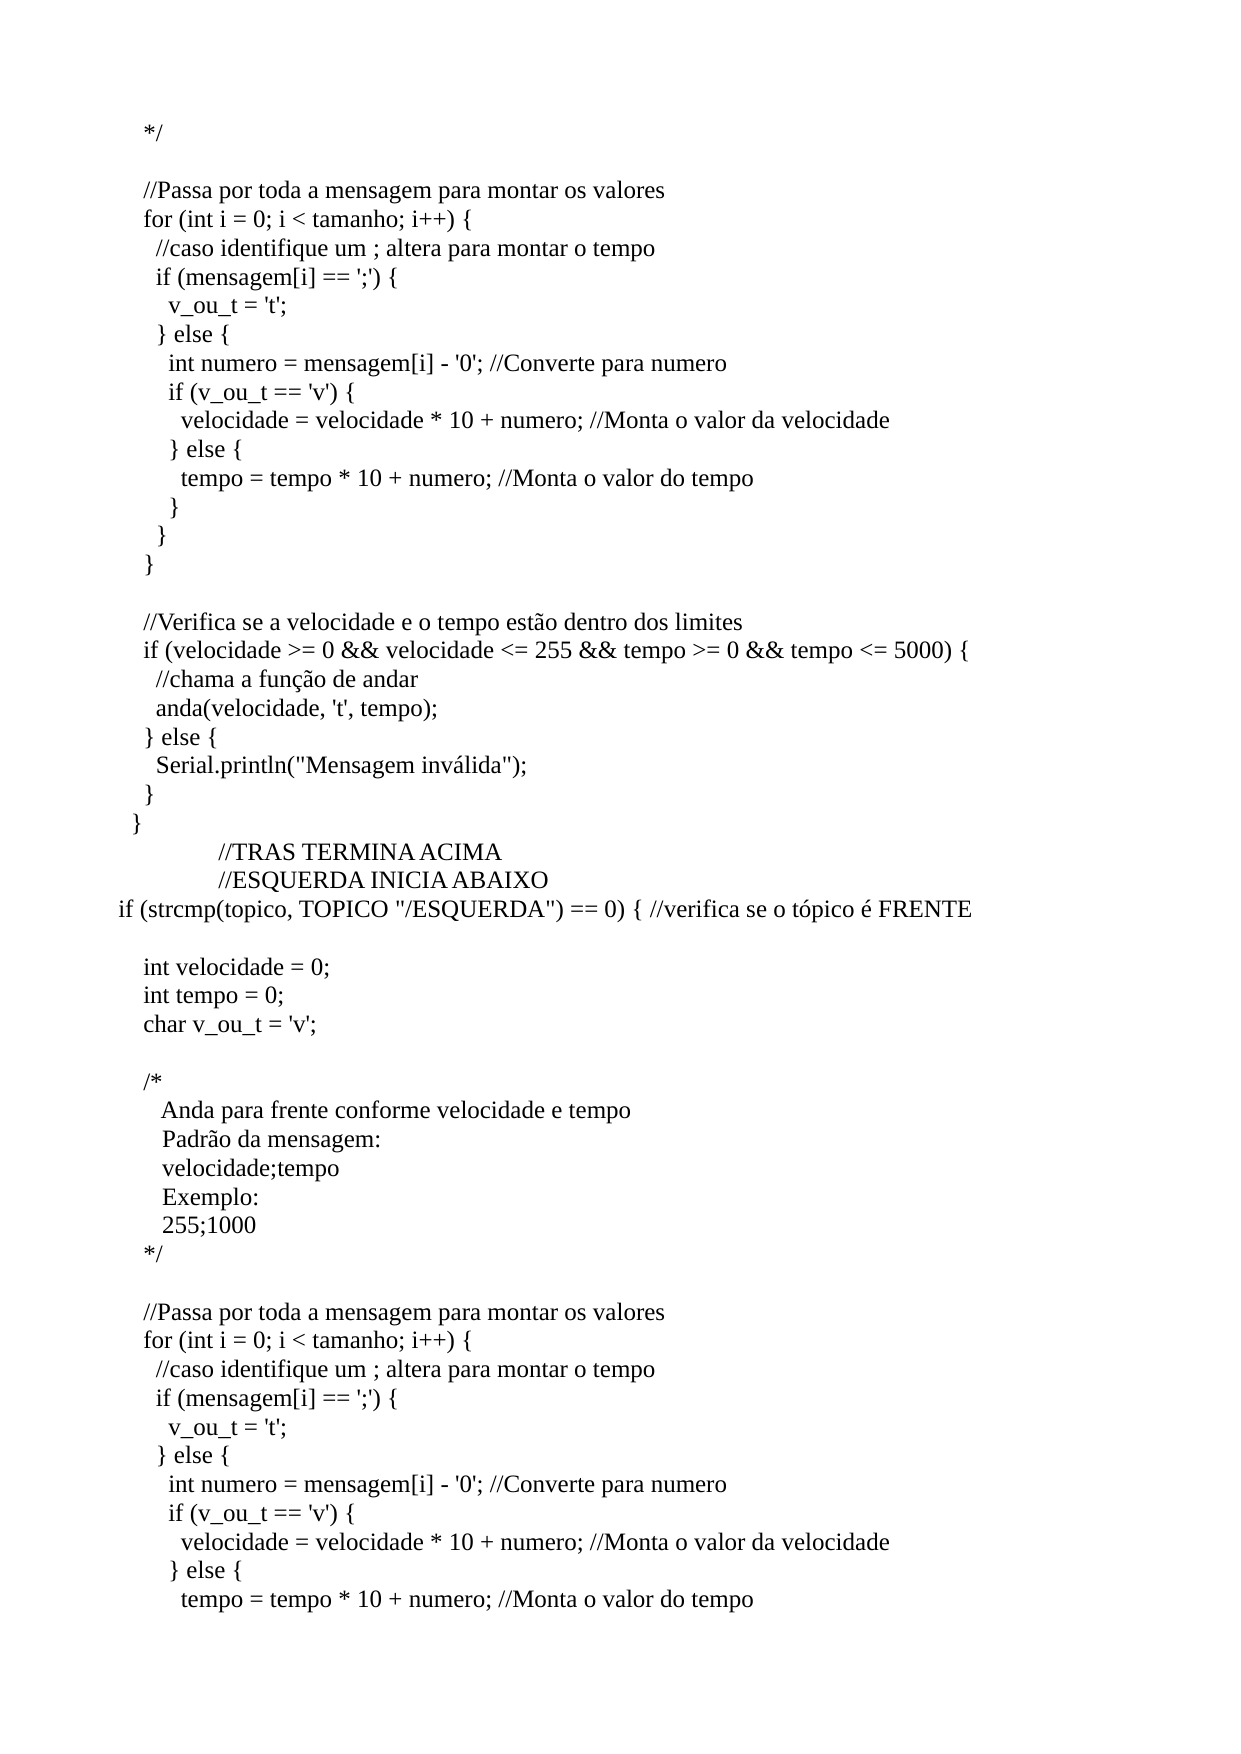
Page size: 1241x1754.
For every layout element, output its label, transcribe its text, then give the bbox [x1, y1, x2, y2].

text Padrão da mensagem: [118, 1124, 1122, 1153]
text if (v_ou_t == 'v') { [118, 1498, 1122, 1527]
text tempo = tempo * 10 + numero; //Monta o valor do tempo [118, 1584, 1122, 1613]
text for (int i = 0; i < tamanho; i++) { [118, 1326, 1122, 1354]
text for (int i = 0; i < tamanho; i++) { [118, 204, 1122, 233]
text } else { [118, 319, 1122, 348]
text //chama a função de andar [118, 664, 1122, 693]
text 255;1000 [118, 1211, 1122, 1239]
text velocidade;tempo [118, 1153, 1122, 1182]
text } else { [118, 1441, 1122, 1469]
text anda(velocidade, 't', tempo); [118, 693, 1122, 722]
text */ [118, 118, 1122, 147]
text } else { [118, 722, 1122, 751]
text if (mensagem[i] == ';') { [118, 1383, 1122, 1412]
text v_ou_t = 't'; [118, 1412, 1122, 1441]
text //TRAS TERMINA ACIMA [118, 837, 1122, 866]
text } [118, 521, 1122, 549]
text } [118, 492, 1122, 521]
text //Passa por toda a mensagem para montar os valores [118, 1297, 1122, 1326]
text if (mensagem[i] == ';') { [118, 262, 1122, 291]
text Anda para frente conforme velocidade e tempo [118, 1096, 1122, 1124]
text //ESQUERDA INICIA ABAIXO [118, 866, 1122, 894]
text int tempo = 0; [118, 981, 1122, 1009]
text v_ou_t = 't'; [118, 291, 1122, 319]
text tempo = tempo * 10 + numero; //Monta o valor do tempo [118, 463, 1122, 492]
text //caso identifique um ; altera para montar o tempo [118, 233, 1122, 262]
text } [118, 779, 1122, 808]
text //caso identifique um ; altera para montar o tempo [118, 1354, 1122, 1383]
text } else { [118, 434, 1122, 463]
text if (v_ou_t == 'v') { [118, 377, 1122, 406]
text if (strcmp(topico, TOPICO "/ESQUERDA") == 0) { //verifica se o tópico é FRENTE [118, 894, 1122, 923]
text } [118, 549, 1122, 578]
text Serial.println("Mensagem inválida"); [118, 751, 1122, 779]
text Exemplo: [118, 1182, 1122, 1211]
text } [118, 808, 1122, 837]
text char v_ou_t = 'v'; [118, 1009, 1122, 1038]
text int numero = mensagem[i] - '0'; //Converte para numero [118, 348, 1122, 377]
text velocidade = velocidade * 10 + numero; //Monta o valor da velocidade [118, 1527, 1122, 1556]
text if (velocidade >= 0 && velocidade <= 255 && tempo >= 0 && tempo <= 5000) { [118, 636, 1122, 664]
text velocidade = velocidade * 10 + numero; //Monta o valor da velocidade [118, 406, 1122, 434]
text int velocidade = 0; [118, 952, 1122, 981]
text /* [118, 1067, 1122, 1096]
text int numero = mensagem[i] - '0'; //Converte para numero [118, 1469, 1122, 1498]
text //Passa por toda a mensagem para montar os valores [118, 176, 1122, 204]
text } else { [118, 1556, 1122, 1584]
text //Verifica se a velocidade e o tempo estão dentro dos limites [118, 607, 1122, 636]
text */ [118, 1239, 1122, 1268]
